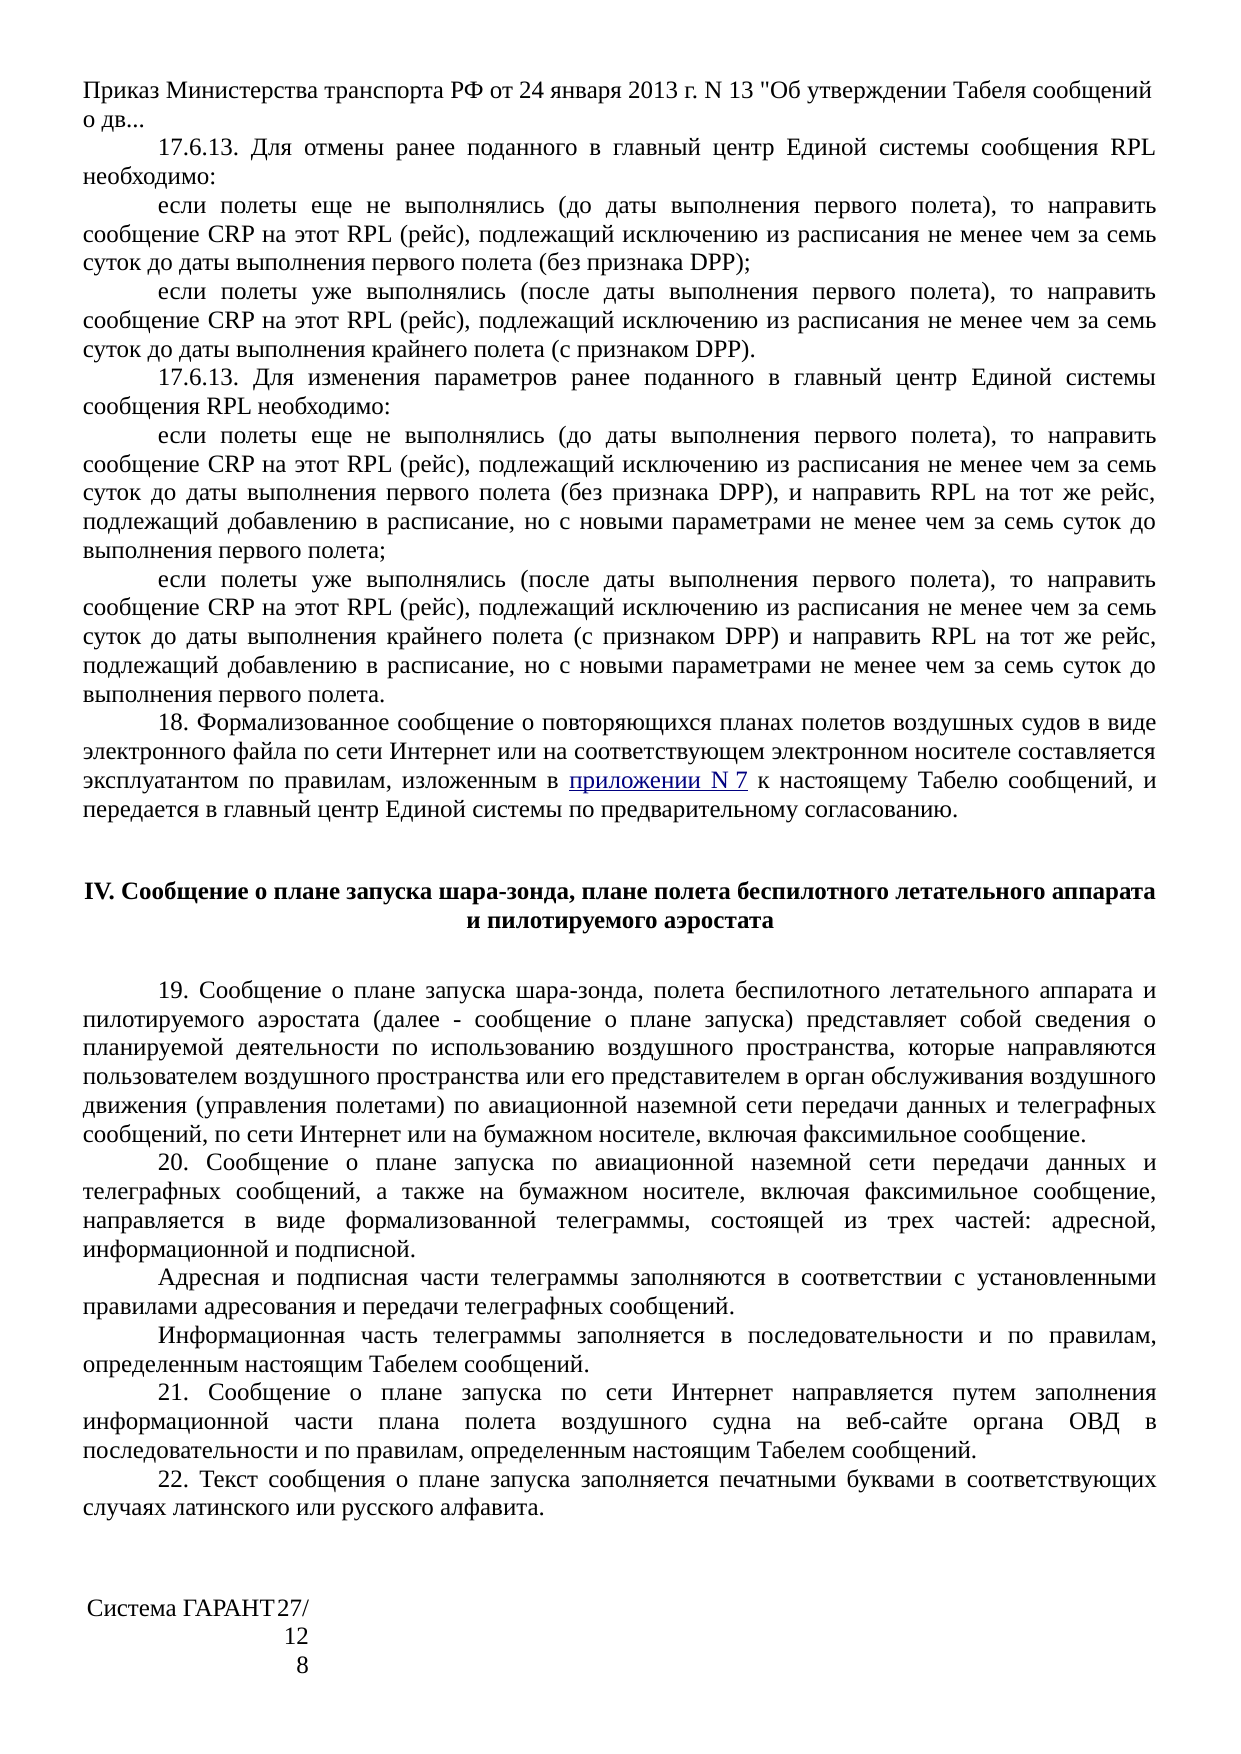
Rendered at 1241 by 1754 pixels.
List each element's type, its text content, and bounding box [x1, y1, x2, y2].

text Информационная часть телеграммы заполняется в последовательности и по правилам, определенным настоящим Табелем сообщений. [83, 1320, 1157, 1377]
text 22. Текст сообщения о плане запуска заполняется печатными буквами в соответствующих случаях латинского или русского алфавита. [83, 1464, 1157, 1521]
text 18. Формализованное сообщение о повторяющихся планах полетов воздушных судов в виде электронного файла по сети Интернет или на соответствующем электронном носителе составляется эксплуатантом по правилам, изложенным в приложении N 7 к настоящему Табелю сообщений, и передается в главный центр Единой системы по предварительному согласованию. [83, 707, 1157, 822]
text 21. Сообщение о плане запуска по сети Интернет направляется путем заполнения информационной части плана полета воздушного судна на веб-сайте органа ОВД в последовательности и по правилам, определенным настоящим Табелем сообщений. [83, 1377, 1157, 1464]
text 19. Сообщение о плане запуска шара-зонда, полета беспилотного летательного аппарата и пилотируемого аэростата (далее - сообщение о плане запуска) представляет собой сведения о планируемой деятельности по использованию воздушного пространства, которые направляются пользователем воздушного пространства или его представителем в орган обслуживания воздушного движения (управления полетами) по авиационной наземной сети передачи данных и телеграфных сообщений, по сети Интернет или на бумажном носителе, включая факсимильное сообщение. [83, 975, 1157, 1147]
text 17.6.13. Для изменения параметров ранее поданного в главный центр Единой системы сообщения RPL необходимо: [83, 362, 1157, 420]
text 20. Сообщение о плане запуска по авиационной наземной сети передачи данных и телеграфных сообщений, а также на бумажном носителе, включая факсимильное сообщение, направляется в виде формализованной телеграммы, состоящей из трех частей: адресной, информационной и подписной. [83, 1147, 1157, 1262]
text Адресная и подписная части телеграммы заполняются в соответствии с установленными правилами адресования и передачи телеграфных сообщений. [83, 1262, 1157, 1320]
text если полеты уже выполнялись (после даты выполнения первого полета), то направить сообщение CRP на этот RPL (рейс), подлежащий исключению из расписания не менее чем за семь суток до даты выполнения крайнего полета (с признаком DPP) и направить RPL на тот же рейс, подлежащий добавлению в расписание, но с новыми параметрами не менее чем за семь суток до выполнения первого полета. [83, 564, 1157, 707]
subtitle IV. Сообщение о плане запуска шара-зонда, плане полета беспилотного летательного аппарата и пилотируемого аэростата [83, 876, 1157, 934]
text если полеты еще не выполнялись (до даты выполнения первого полета), то направить сообщение CRP на этот RPL (рейс), подлежащий исключению из расписания не менее чем за семь суток до даты выполнения первого полета (без признака DPP); [83, 190, 1157, 276]
text если полеты уже выполнялись (после даты выполнения первого полета), то направить сообщение CRP на этот RPL (рейс), подлежащий исключению из расписания не менее чем за семь суток до даты выполнения крайнего полета (с признаком DPP). [83, 276, 1157, 362]
text 17.6.13. Для отмены ранее поданного в главный центр Единой системы сообщения RPL необходимо: [83, 132, 1157, 190]
text если полеты еще не выполнялись (до даты выполнения первого полета), то направить сообщение CRP на этот RPL (рейс), подлежащий исключению из расписания не менее чем за семь суток до даты выполнения первого полета (без признака DPP), и направить RPL на тот же рейс, подлежащий добавлению в расписание, но с новыми параметрами не менее чем за семь суток до выполнения первого полета; [83, 420, 1157, 564]
